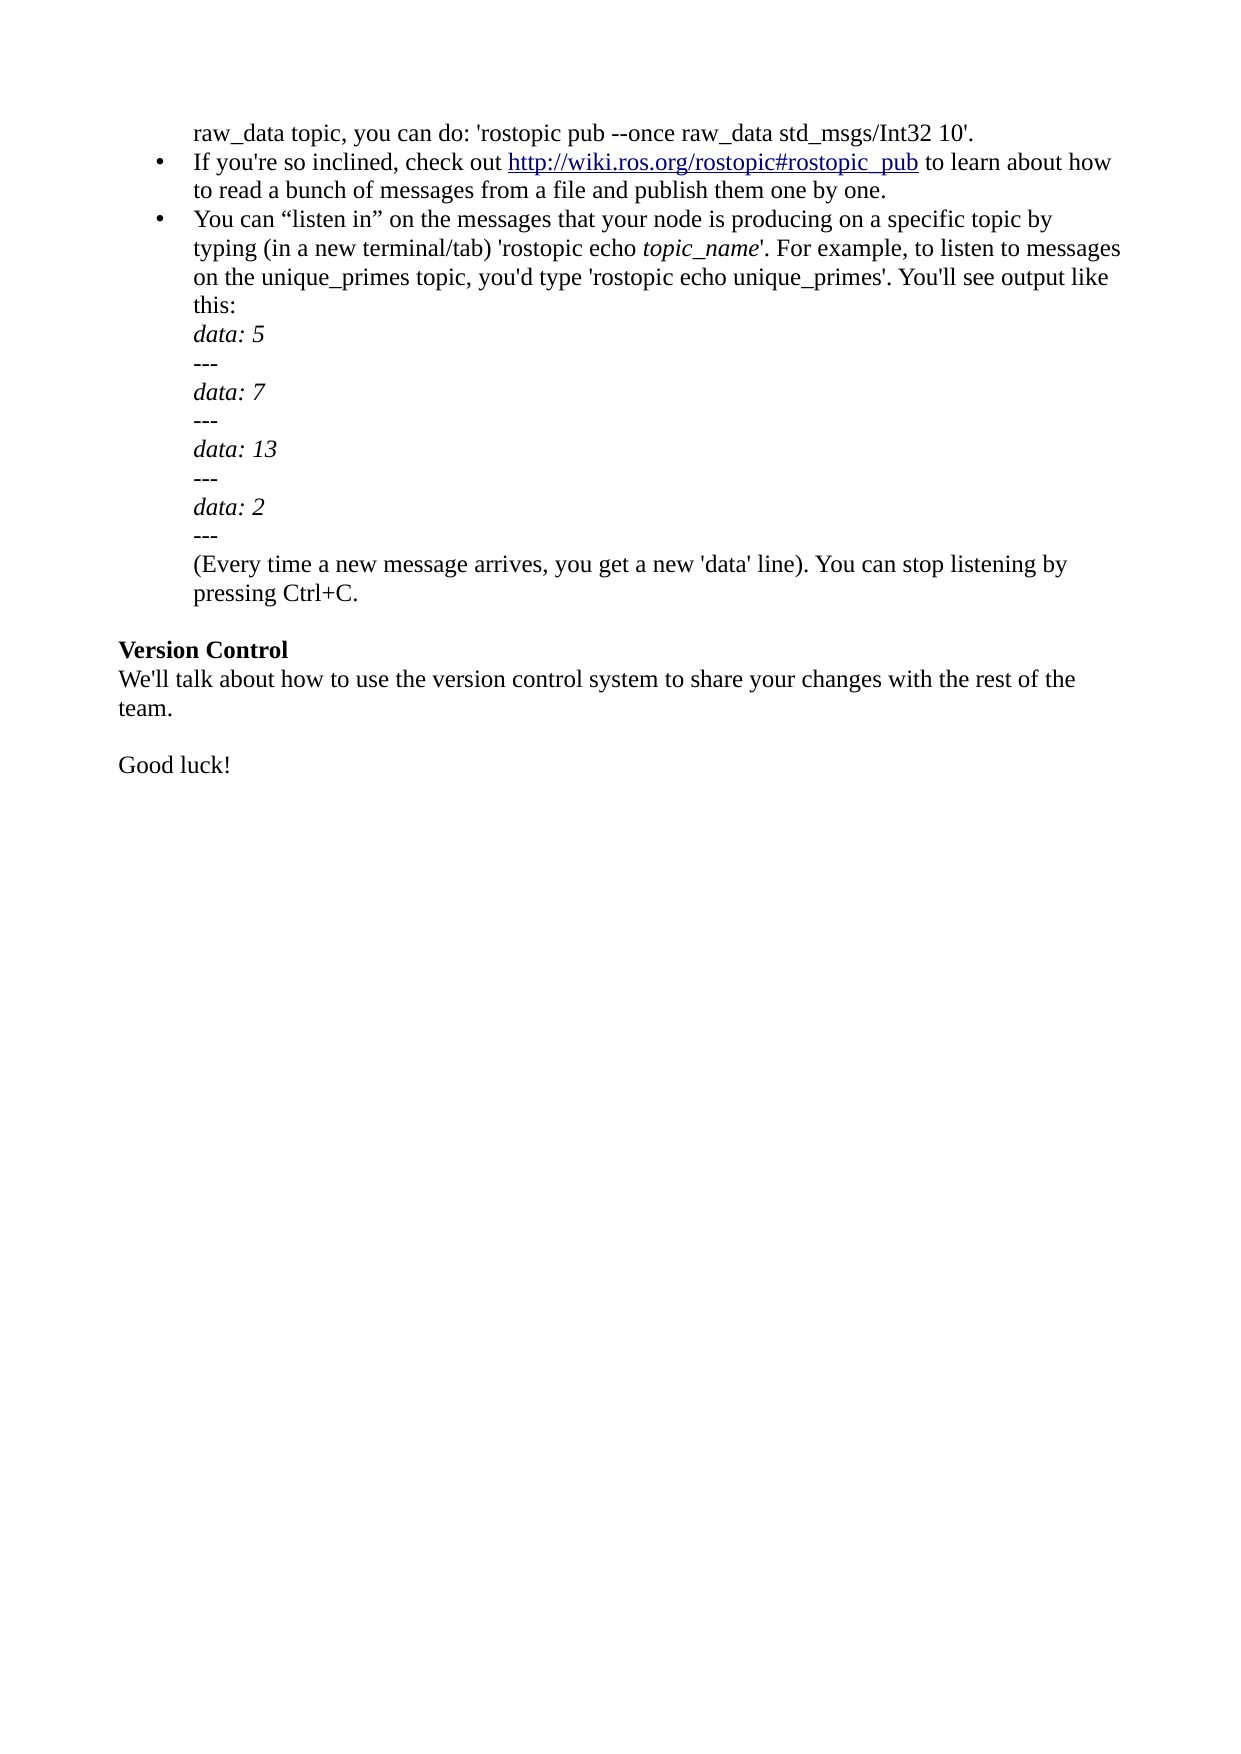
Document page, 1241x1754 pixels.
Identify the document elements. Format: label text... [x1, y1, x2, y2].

list data: 2 [156, 492, 1122, 521]
list --- [156, 521, 1122, 549]
text Version Control [118, 636, 1122, 664]
list --- [156, 406, 1122, 434]
list data: 5 [156, 319, 1122, 348]
text Good luck! [118, 751, 1122, 779]
list You can “listen in” on the messages that your node is producing on a specific topic by typing (in a new terminal/tab) 'rostopic echo topic_name'. For example, to listen to messages on the unique_primes topic, you'd type 'rostopic echo unique_primes'. You'll see output like this: [156, 204, 1122, 319]
list (Every time a new message arrives, you get a new 'data' line). You can stop listening by pressing Ctrl+C. [156, 549, 1122, 607]
list data: 7 [156, 377, 1122, 406]
list raw_data topic, you can do: 'rostopic pub --once raw_data std_msgs/Int32 10'. [156, 118, 1122, 147]
list data: 13 [156, 434, 1122, 463]
list --- [156, 463, 1122, 492]
text team. [118, 693, 1122, 722]
list --- [156, 348, 1122, 377]
text We'll talk about how to use the version control system to share your changes with the rest of the [118, 664, 1122, 693]
list If you're so inclined, check out http://wiki.ros.org/rostopic#rostopic_pub to learn about how to read a bunch of messages from a file and publish them one by one. [156, 147, 1122, 204]
